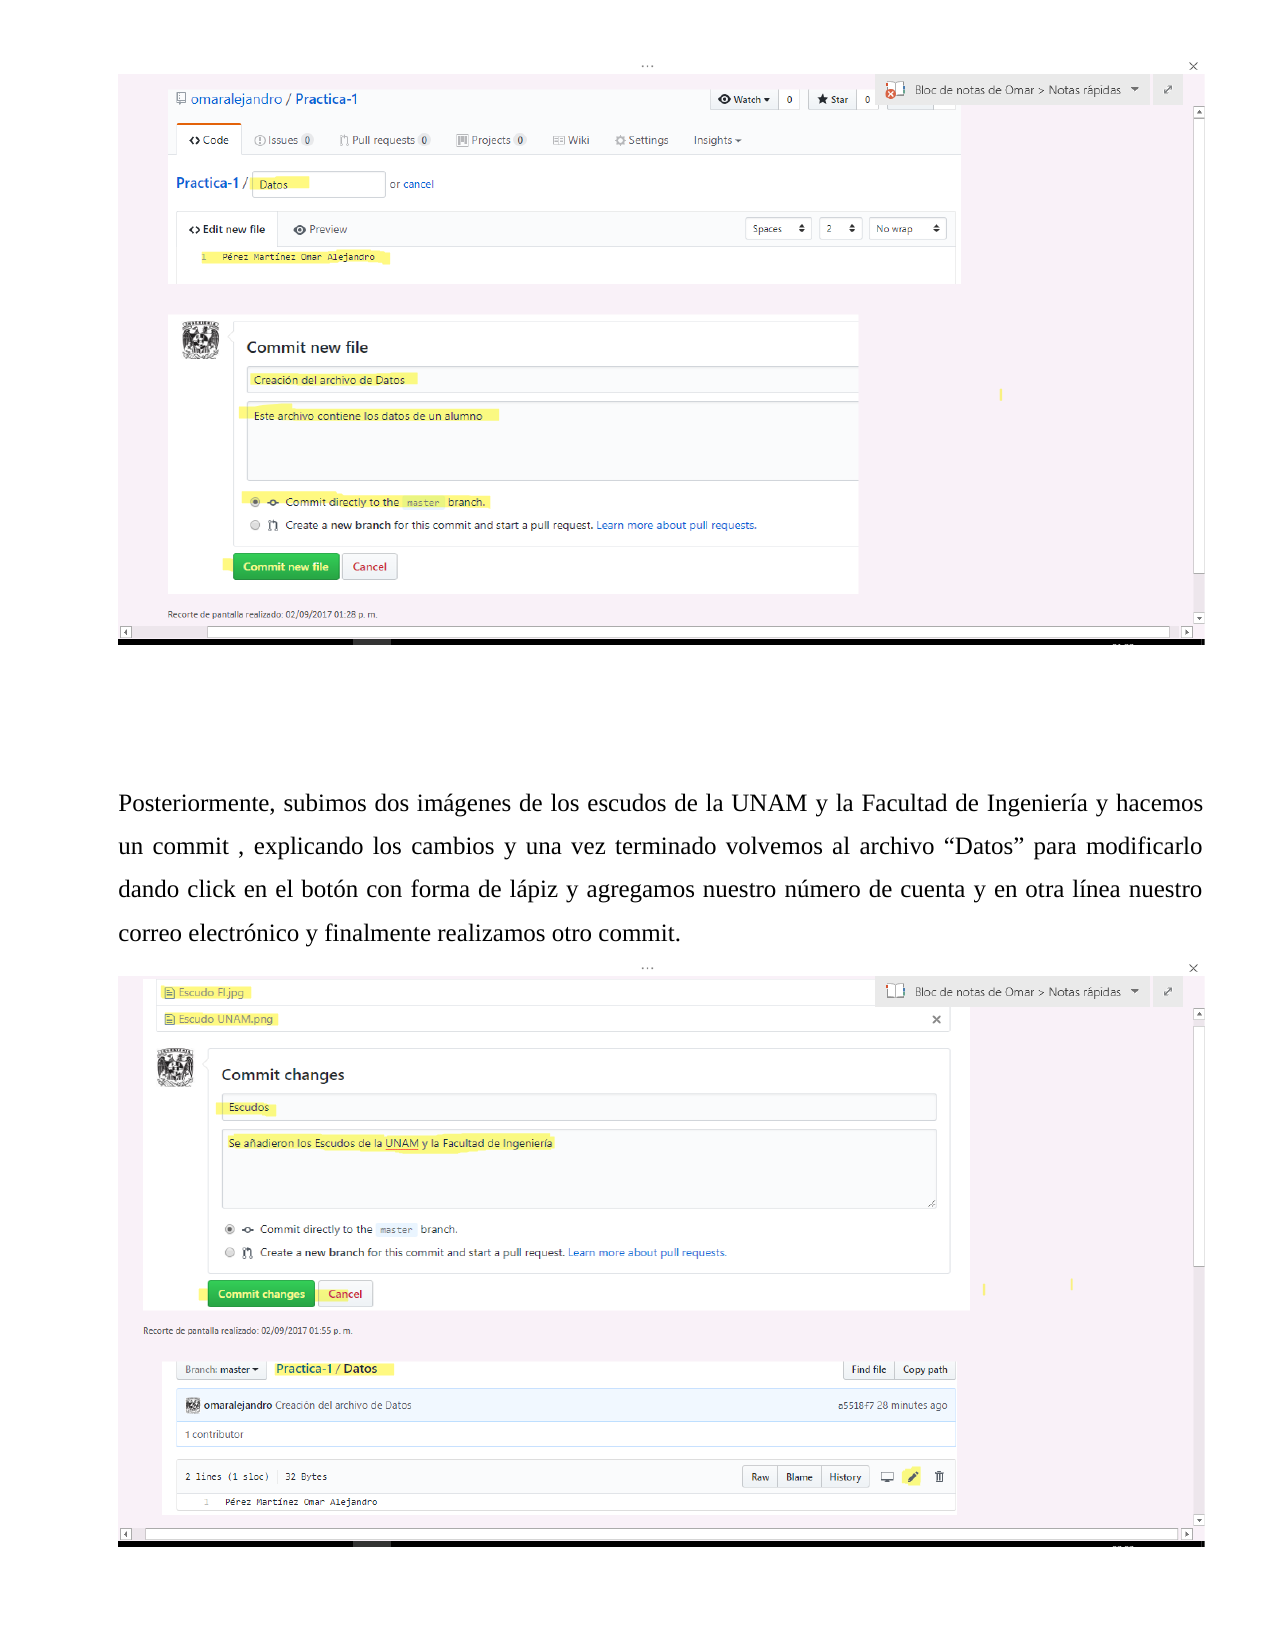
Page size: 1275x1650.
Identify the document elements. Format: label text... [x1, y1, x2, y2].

text Posteriormente, subimos dos imágenes de los escudos de la UNAM y la Facultad de Ingeniería y hacemos un commit , explicando los cambios y una vez terminado volvemos al archivo “Datos” para modificarlo dando click en el botón con forma de lápiz y agregamos nuestro número de cuenta y en otra línea nuestro correo electrónico y finalmente realizamos otro commit. [118, 788, 1205, 946]
